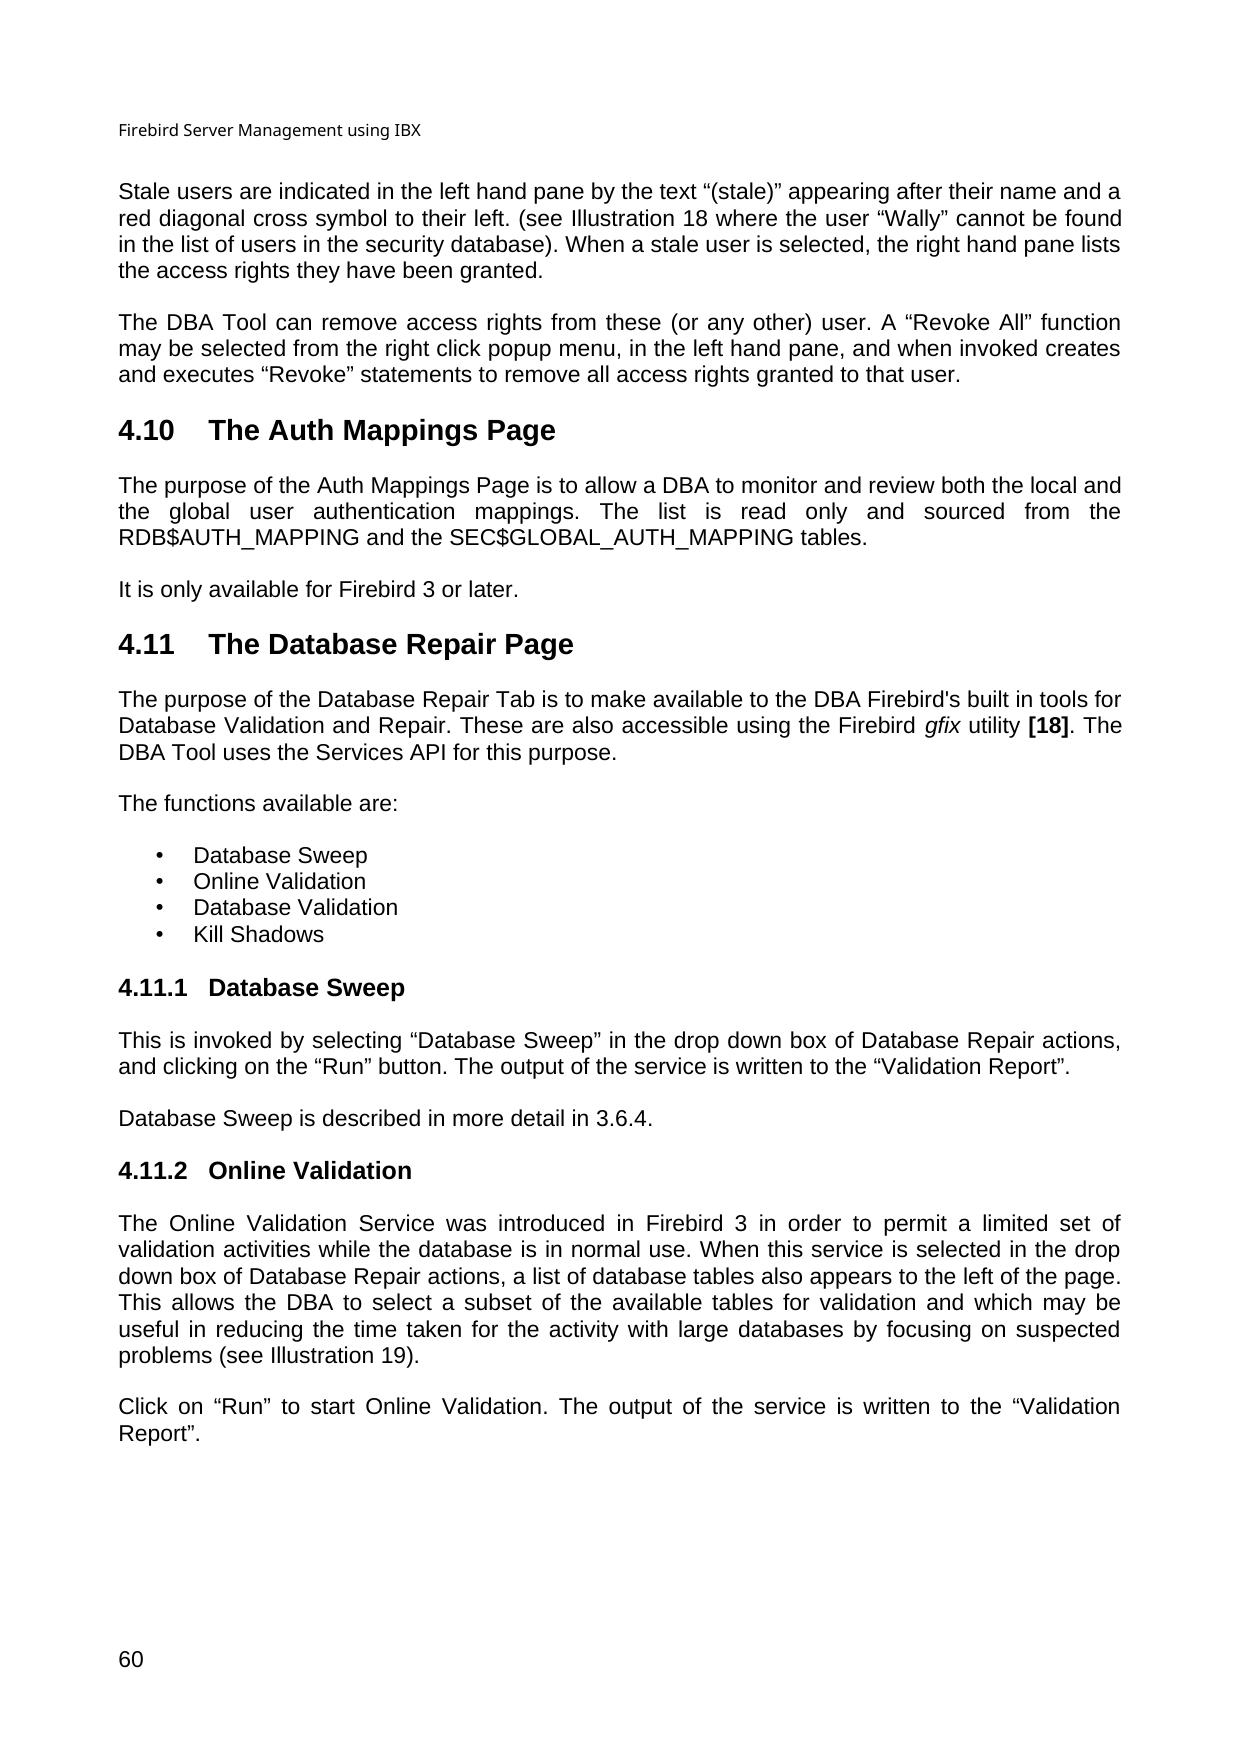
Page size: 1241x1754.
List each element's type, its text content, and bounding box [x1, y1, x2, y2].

text The DBA Tool can remove access rights from these (or any other) user. A “Revoke All” function may be selected from the right click popup menu, in the left hand pane, and when invoked creates and executes “Revoke” statements to remove all access rights granted to that user. [118, 308, 1122, 388]
subtitle The Auth Mappings Page [118, 413, 1122, 446]
text The functions available are: [118, 790, 1122, 817]
text Click on “Run” to start Online Validation. The output of the service is written to the “Validation Report”. [118, 1393, 1122, 1446]
list Database Sweep [156, 842, 1122, 868]
text The purpose of the Auth Mappings Page is to allow a DBA to monitor and review both the local and the global user authentication mappings. The list is read only and sourced from the RDB$AUTH_MAPPING and the SEC$GLOBAL_AUTH_MAPPING tables. [118, 472, 1122, 551]
text Stale users are indicated in the left hand pane by the text “(stale)” appearing after their name and a red diagonal cross symbol to their left. (see Illustration 18 where the user “Wally” cannot be found in the list of users in the security database). When a stale user is selected, the right hand pane lists the access rights they have been granted. [118, 178, 1122, 283]
text Database Sweep is described in more detail in 3.6.4. [118, 1104, 1122, 1131]
subtitle The Database Repair Page [118, 627, 1122, 661]
subtitle Online Validation [118, 1156, 1122, 1184]
text It is only available for Firebird 3 or later. [118, 576, 1122, 602]
text This is invoked by selecting “Database Sweep” in the drop down box of Database Repair actions, and clicking on the “Run” button. The output of the service is written to the “Validation Report”. [118, 1027, 1122, 1079]
list Online Validation [156, 868, 1122, 894]
subtitle Database Sweep [118, 972, 1122, 1001]
list Kill Shadows [156, 921, 1122, 947]
list Database Validation [156, 894, 1122, 921]
text The purpose of the Database Repair Tab is to make available to the DBA Firebird's built in tools for Database Validation and Repair. These are also accessible using the Firebird gfix utility [18]. The DBA Tool uses the Services API for this purpose. [118, 686, 1122, 765]
text The Online Validation Service was introduced in Firebird 3 in order to permit a limited set of validation activities while the database is in normal use. When this service is selected in the drop down box of Database Repair actions, a list of database tables also appears to the left of the page. This allows the DBA to select a subset of the available tables for validation and which may be useful in reducing the time taken for the activity with large databases by focusing on suspected problems (see Illustration 19). [118, 1210, 1122, 1368]
